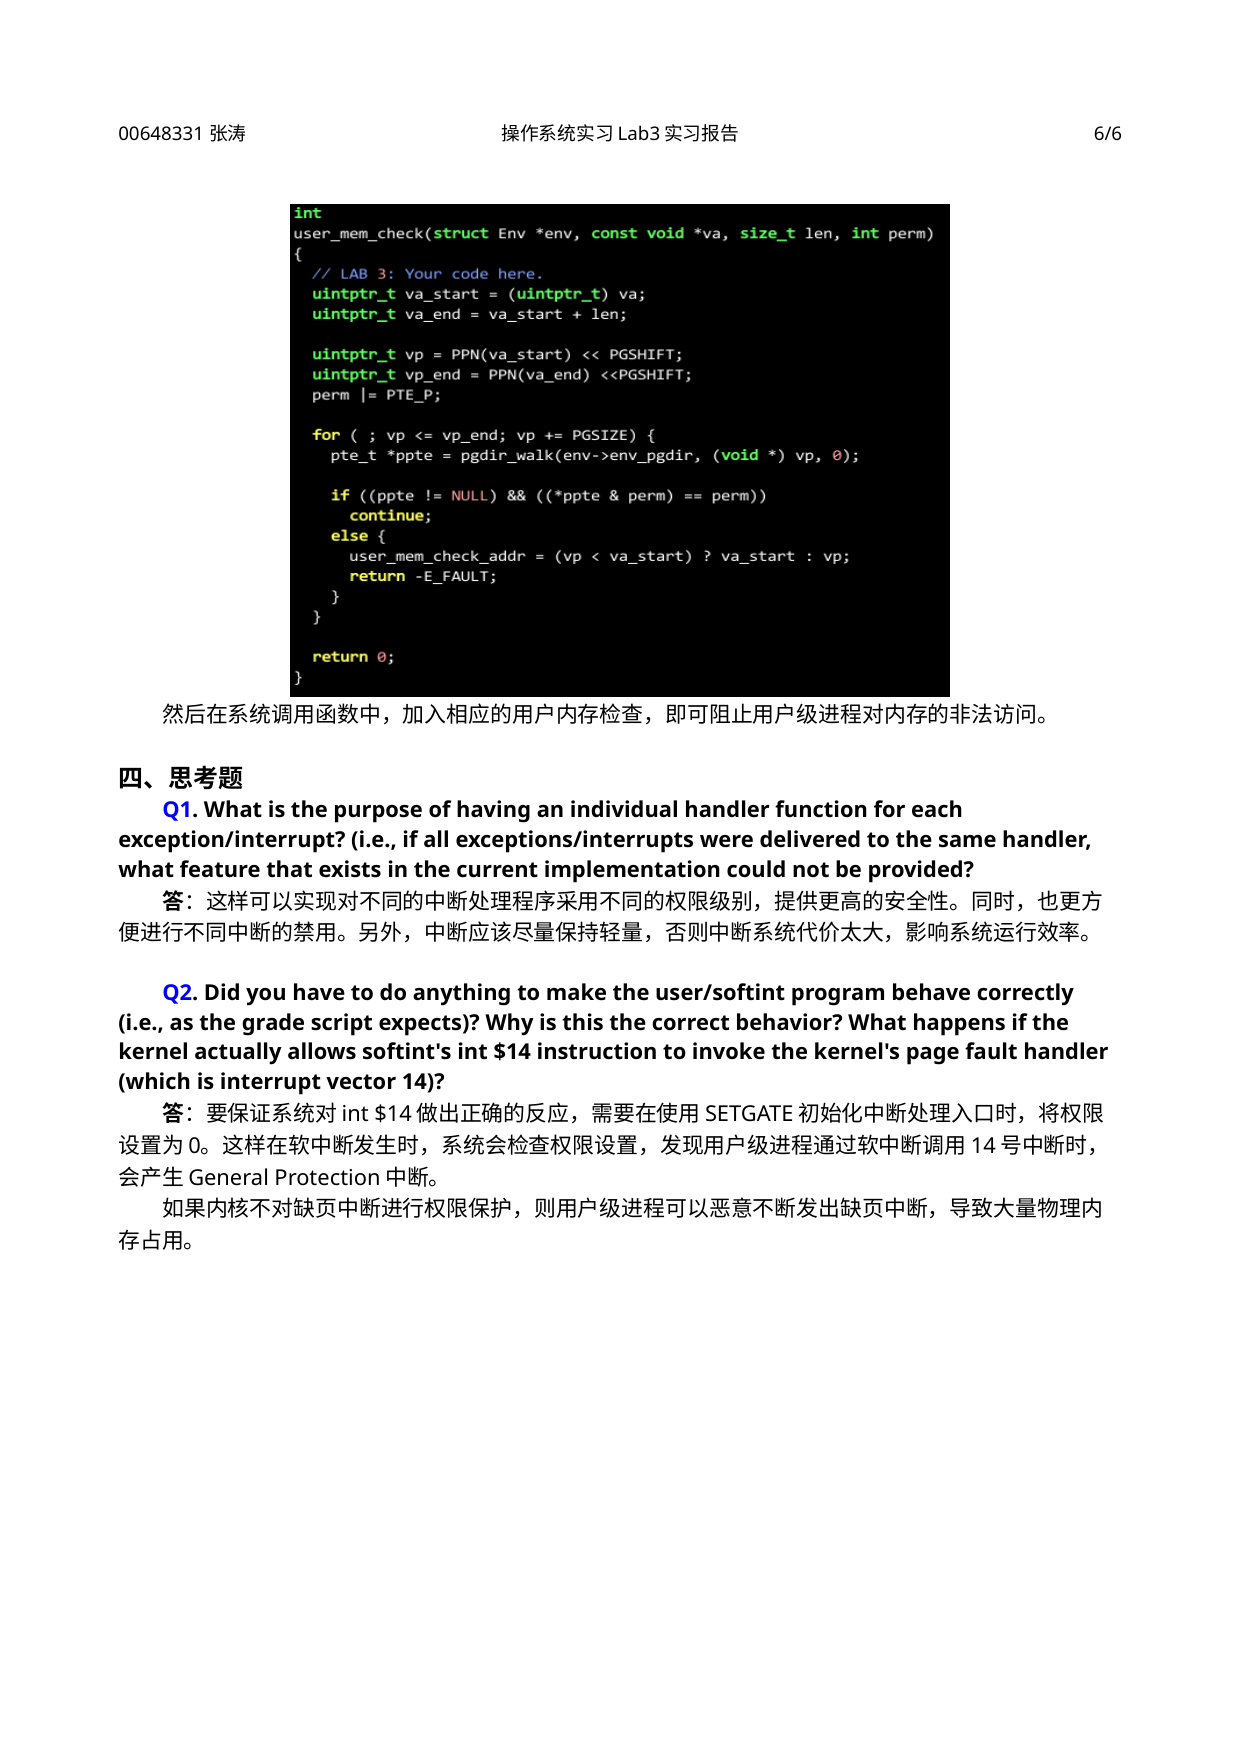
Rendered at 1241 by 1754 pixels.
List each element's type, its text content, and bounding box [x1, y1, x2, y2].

text Q2. Did you have to do anything to make the user/softint program behave correctly (i.e., as the grade script expects)? Why is this the correct behavior? What happens if the kernel actually allows softint's int $14 instruction to invoke the kernel's page fault handler (which is interrupt vector 14)? [118, 977, 1122, 1096]
text 如果内核不对缺页中断进行权限保护，则用户级进程可以恶意不断发出缺页中断，导致大量物理内存占用。 [118, 1191, 1122, 1254]
text Q1. What is the purpose of having an individual handler function for each exception/interrupt? (i.e., if all exceptions/interrupts were delivered to the same handler, what feature that exists in the current implementation could not be provided? [118, 794, 1122, 884]
picture [290, 204, 950, 697]
text 然后在系统调用函数中，加入相应的用户内存检查，即可阻止用户级进程对内存的非法访问。 [118, 204, 1122, 728]
text 四、思考题 [118, 758, 1122, 794]
text 答：这样可以实现对不同的中断处理程序采用不同的权限级别，提供更高的安全性。同时，也更方便进行不同中断的禁用。另外，中断应该尽量保持轻量，否则中断系统代价太大，影响系统运行效率。 [118, 884, 1122, 947]
text 答：要保证系统对int $14做出正确的反应，需要在使用SETGATE初始化中断处理入口时，将权限设置为0。这样在软中断发生时，系统会检查权限设置，发现用户级进程通过软中断调用14号中断时，会产生General Protection中断。 [118, 1096, 1122, 1191]
